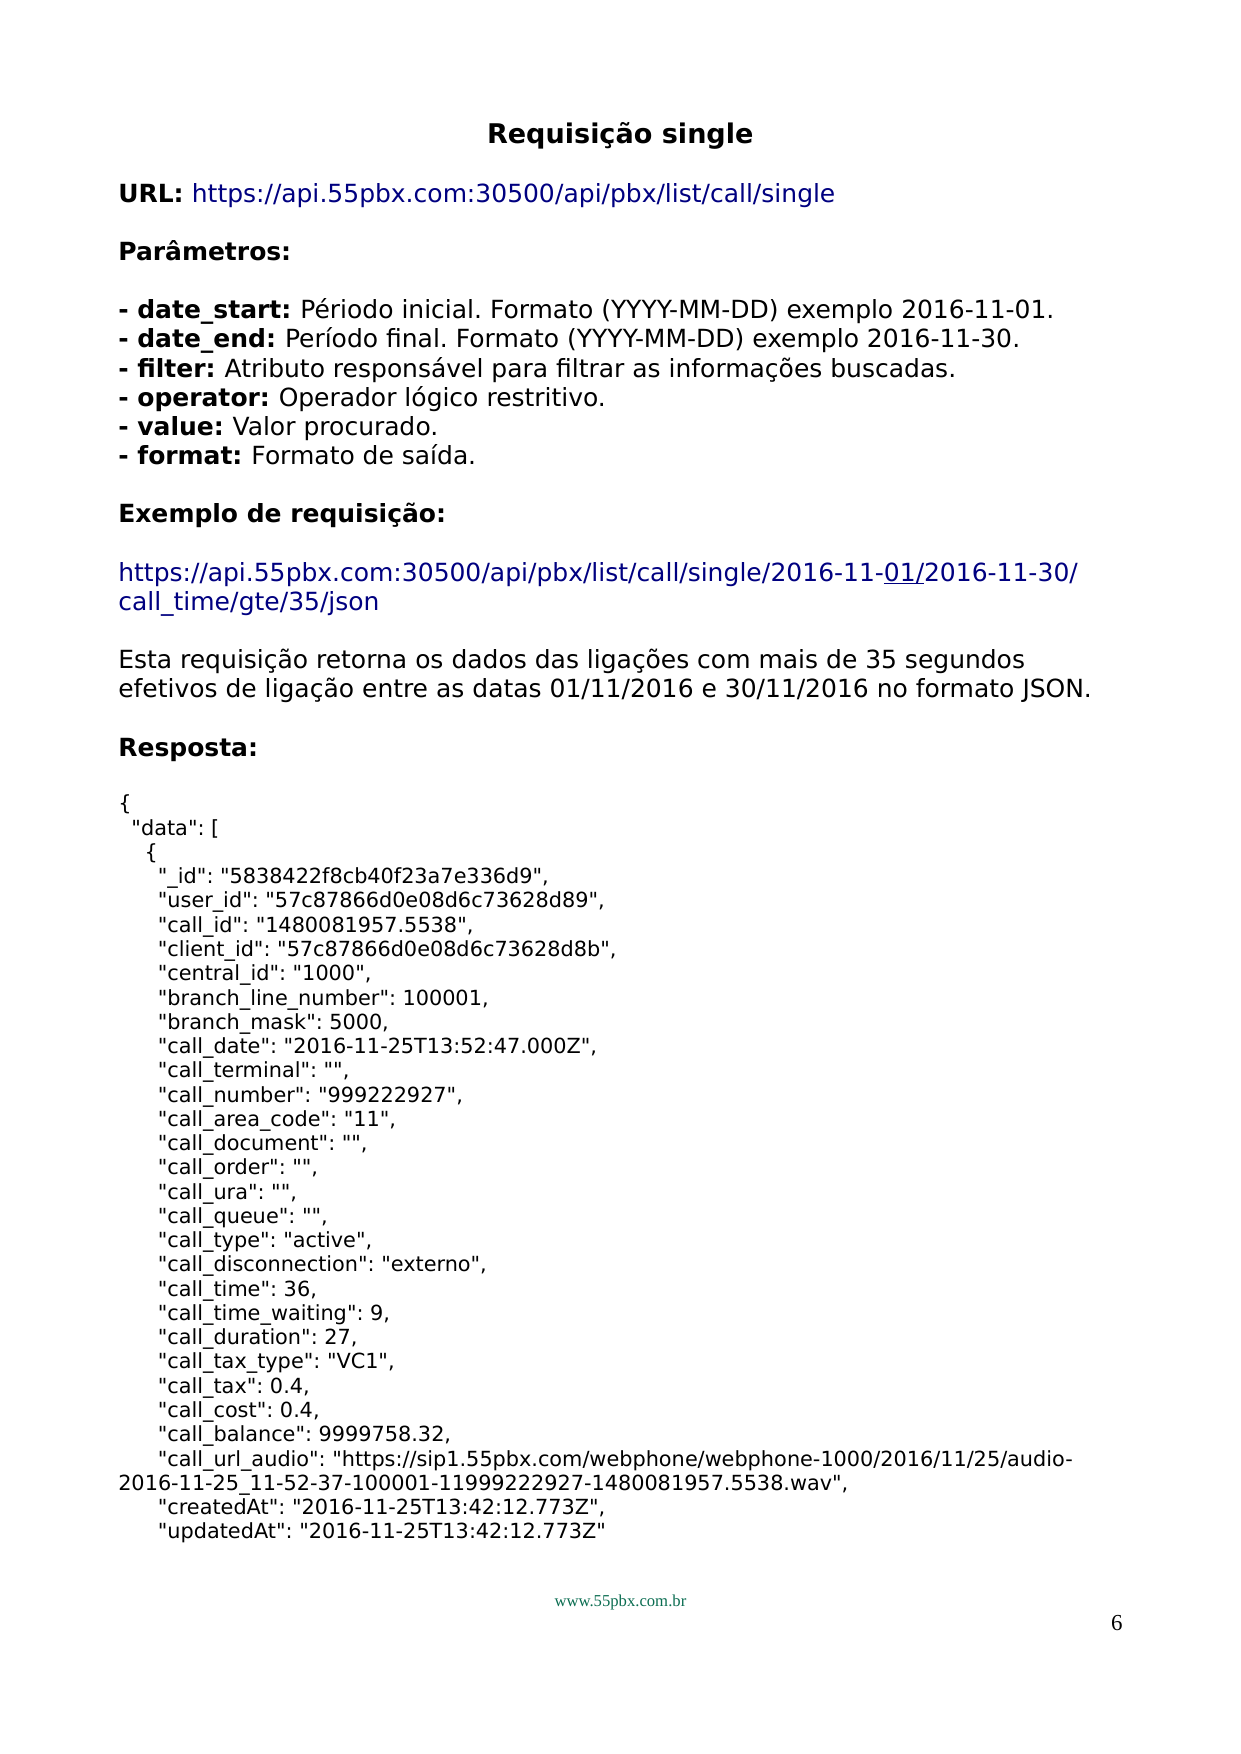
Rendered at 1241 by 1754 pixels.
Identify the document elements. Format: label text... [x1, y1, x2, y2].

text "call_duration": 27, [118, 1325, 1122, 1349]
text "call_tax": 0.4, [118, 1374, 1122, 1398]
text "call_queue": "", [118, 1204, 1122, 1228]
text "createdAt": "2016-11-25T13:42:12.773Z", [118, 1495, 1122, 1519]
text "branch_mask": 5000, [118, 1010, 1122, 1034]
text - date_end: Período final. Formato (YYYY-MM-DD) exemplo 2016-11-30. [118, 325, 1122, 354]
text "call_ura": "", [118, 1180, 1122, 1204]
text "call_url_audio": "https://sip1.55pbx.com/webphone/webphone-1000/2016/11/25/audio-2016-11-25_11-52-37-100001-11999222927-1480081957.5538.wav", [118, 1447, 1122, 1495]
text "call_id": "1480081957.5538", [118, 913, 1122, 937]
text "updatedAt": "2016-11-25T13:42:12.773Z" [118, 1519, 1122, 1544]
text { [118, 840, 1122, 864]
text "_id": "5838422f8cb40f23a7e336d9", [118, 864, 1122, 888]
text "call_tax_type": "VC1", [118, 1349, 1122, 1374]
text "call_type": "active", [118, 1228, 1122, 1252]
text Parâmetros: [118, 237, 1122, 266]
text "call_number": "999222927", [118, 1083, 1122, 1107]
text "call_disconnection": "externo", [118, 1252, 1122, 1277]
text "call_balance": 9999758.32, [118, 1422, 1122, 1447]
text - format: Formato de saída. [118, 441, 1122, 471]
text "call_time": 36, [118, 1277, 1122, 1301]
text "central_id": "1000", [118, 961, 1122, 986]
text - operator: Operador lógico restritivo. [118, 383, 1122, 412]
text - filter: Atributo responsável para filtrar as informações buscadas. [118, 354, 1122, 383]
text "branch_line_number": 100001, [118, 986, 1122, 1010]
text - date_start: Périodo inicial. Formato (YYYY-MM-DD) exemplo 2016-11-01. [118, 296, 1122, 325]
text "call_time_waiting": 9, [118, 1301, 1122, 1325]
text https://api.55pbx.com:30500/api/pbx/list/call/single/2016-11-01/2016-11-30/call_time/gte/35/json [118, 558, 1122, 616]
text Resposta: [118, 733, 1122, 762]
text "client_id": "57c87866d0e08d6c73628d8b", [118, 937, 1122, 961]
text "call_order": "", [118, 1155, 1122, 1180]
text "call_date": "2016-11-25T13:52:47.000Z", [118, 1034, 1122, 1058]
text "call_cost": 0.4, [118, 1398, 1122, 1422]
text "call_area_code": "11", [118, 1107, 1122, 1131]
text Requisição single [118, 118, 1122, 150]
text - value: Valor procurado. [118, 412, 1122, 441]
text "call_document": "", [118, 1131, 1122, 1155]
text "call_terminal": "", [118, 1058, 1122, 1083]
text URL: https://api.55pbx.com:30500/api/pbx/list/call/single [118, 179, 1122, 208]
text Exemplo de requisição: [118, 500, 1122, 529]
text "user_id": "57c87866d0e08d6c73628d89", [118, 888, 1122, 913]
text { [118, 791, 1122, 816]
text "data": [ [118, 816, 1122, 840]
text Esta requisição retorna os dados das ligações com mais de 35 segundos efetivos de ligação entre as datas 01/11/2016 e 30/11/2016 no formato JSON. [118, 646, 1122, 704]
